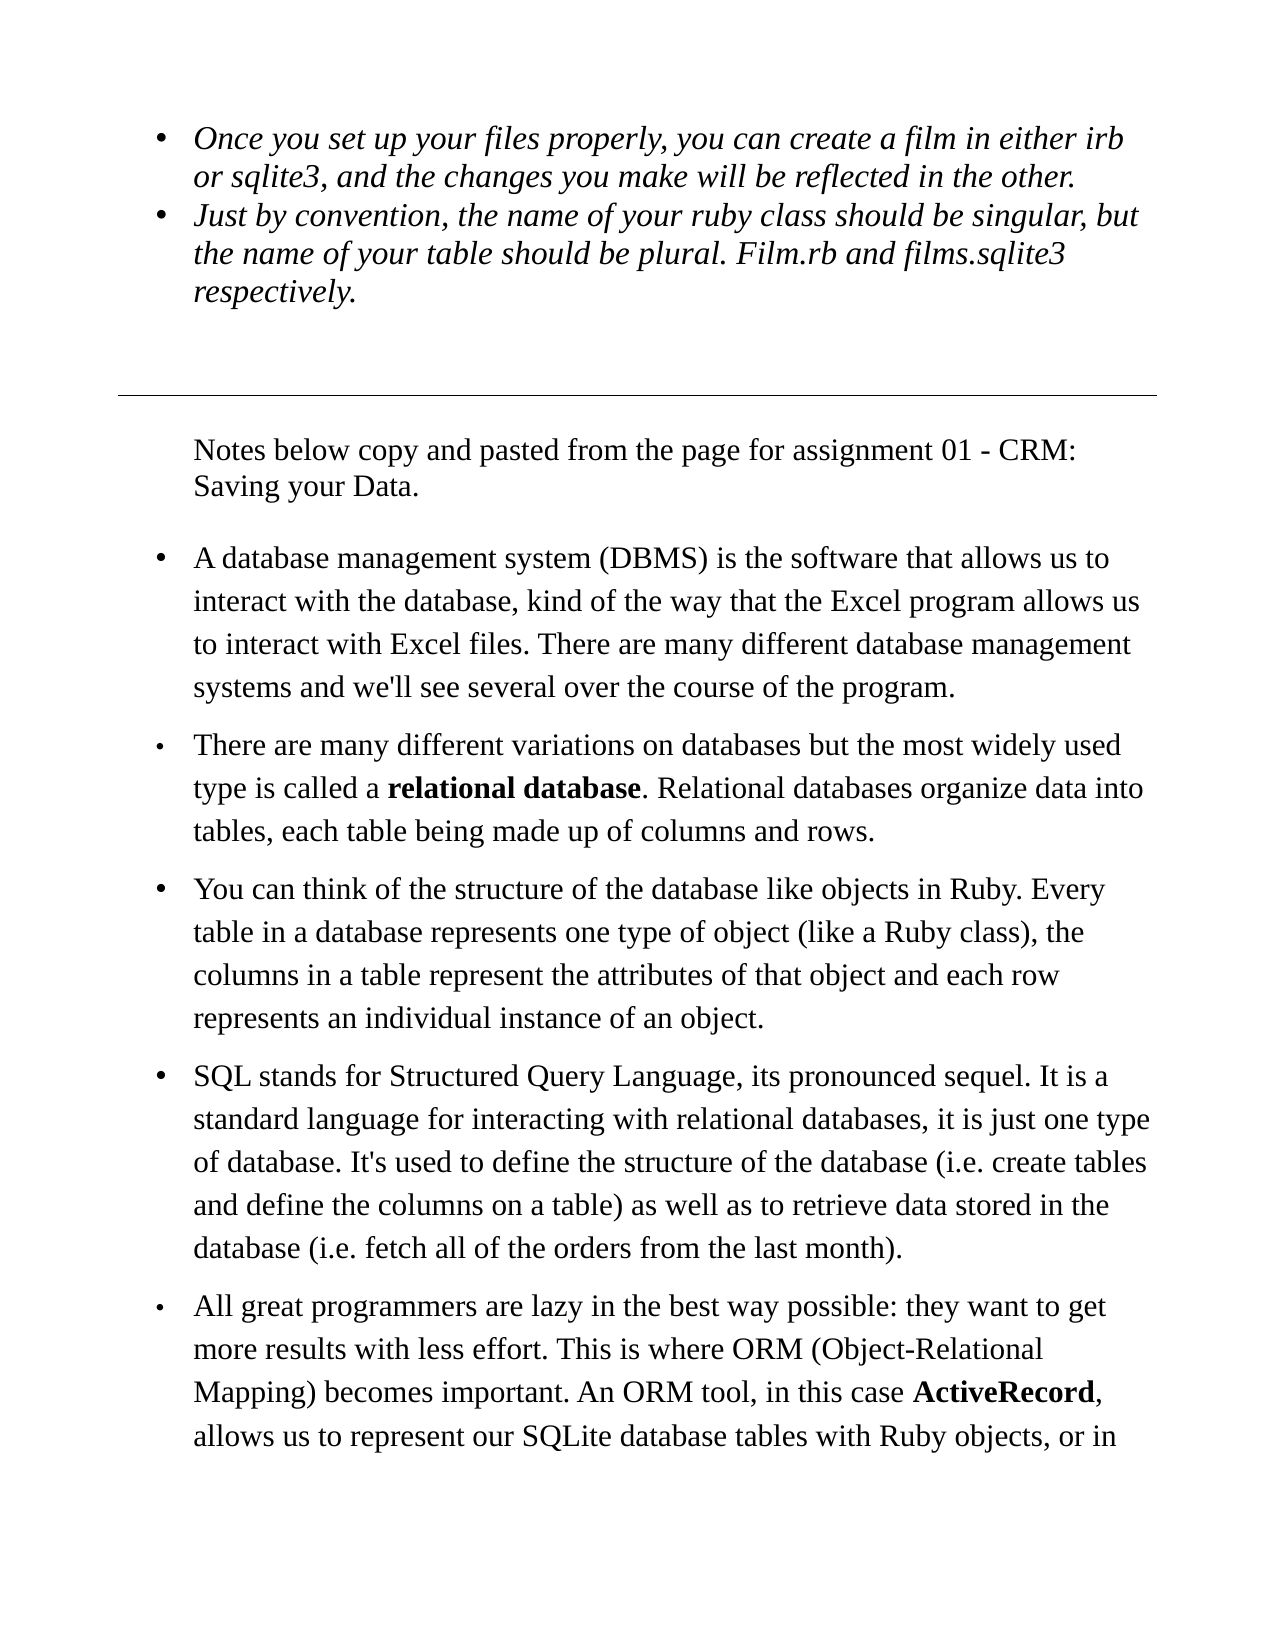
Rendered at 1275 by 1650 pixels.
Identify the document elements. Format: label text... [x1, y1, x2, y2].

list There are many different variations on databases but the most widely used type is called a relational database. Relational databases organize data into tables, each table being made up of columns and rows. [156, 726, 1157, 848]
list You can think of the structure of the database like objects in Ruby. Every table in a database represents one type of object (like a Ruby class), the columns in a table represent the attributes of that object and each row represents an individual instance of an object. [156, 870, 1157, 1035]
list A database management system (DBMS) is the software that allows us to interact with the database, kind of the way that the Excel program allows us to interact with Excel files. There are many different database management systems and we'll see several over the course of the program. [156, 539, 1157, 704]
list Notes below copy and pasted from the page for assignment 01 - CRM: Saving your Data. [156, 431, 1157, 503]
list All great programmers are lazy in the best way possible: they want to get more results with less effort. This is where ORM (Object-Relational Mapping) becomes important. An ORM tool, in this case ActiveRecord, allows us to represent our SQLite database tables with Ruby objects, or in [156, 1287, 1157, 1453]
list Once you set up your files properly, you can create a film in either irb or sqlite3, and the changes you make will be reflected in the other. [156, 118, 1157, 195]
list Just by convention, the name of your ruby class should be singular, but the name of your table should be plural. Film.rb and films.sqlite3 respectively. [156, 195, 1157, 310]
list SQL stands for Structured Query Language, its pronounced sequel. It is a standard language for interacting with relational databases, it is just one type of database. It's used to define the structure of the database (i.e. create tables and define the columns on a table) as well as to retrieve data stored in the database (i.e. fetch all of the orders from the last month). [156, 1057, 1157, 1266]
